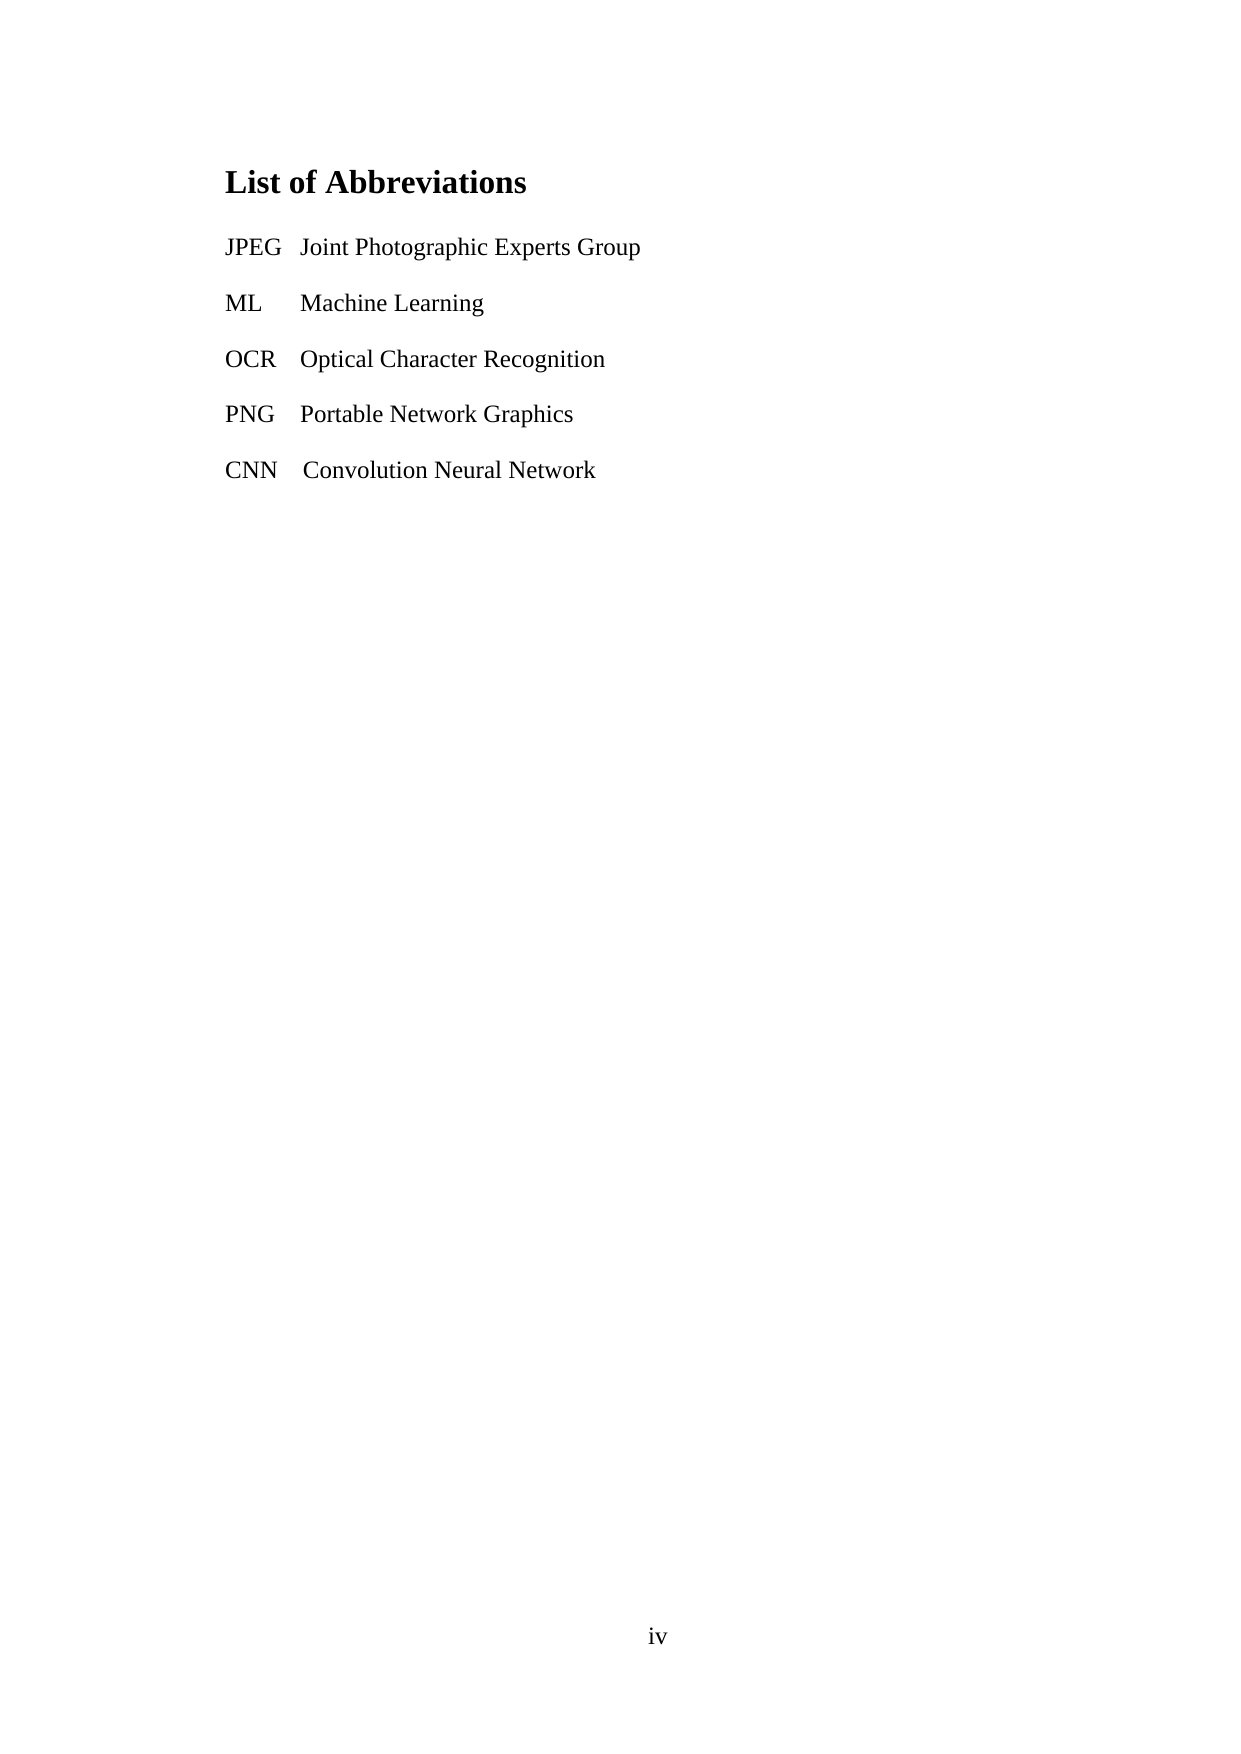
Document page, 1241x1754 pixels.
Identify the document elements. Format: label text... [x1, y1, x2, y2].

text CNN Convolution Neural Network [225, 455, 1090, 484]
text ML Machine Learning [225, 288, 1090, 317]
text OCR Optical Character Recognition [225, 344, 1090, 372]
text PNG Portable Network Graphics [225, 399, 1090, 428]
subtitle List of Abbreviations [225, 162, 1090, 201]
text JPEG Joint Photographic Experts Group [225, 232, 1090, 261]
